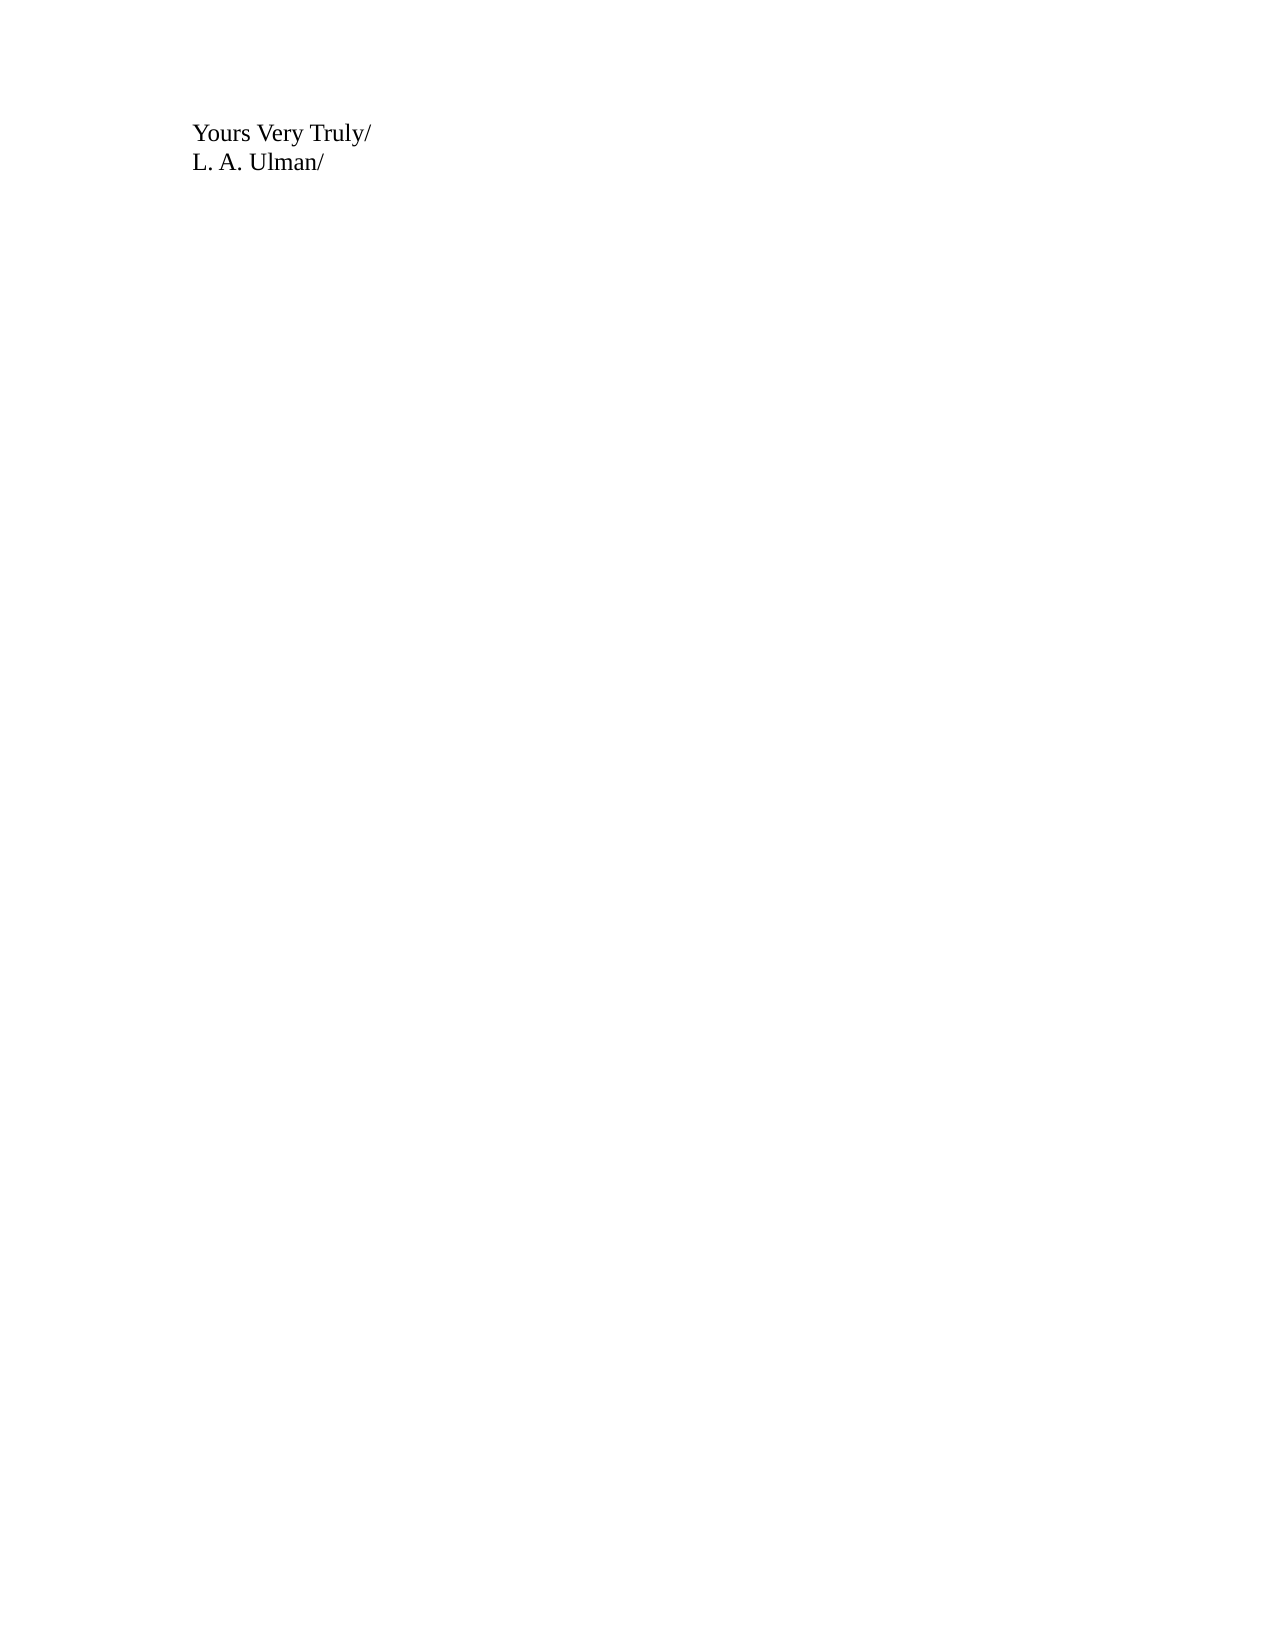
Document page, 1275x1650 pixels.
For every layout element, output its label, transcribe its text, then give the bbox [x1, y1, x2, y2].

text L. A. Ulman/ [118, 147, 1157, 176]
text Yours Very Truly/ [118, 118, 1157, 147]
